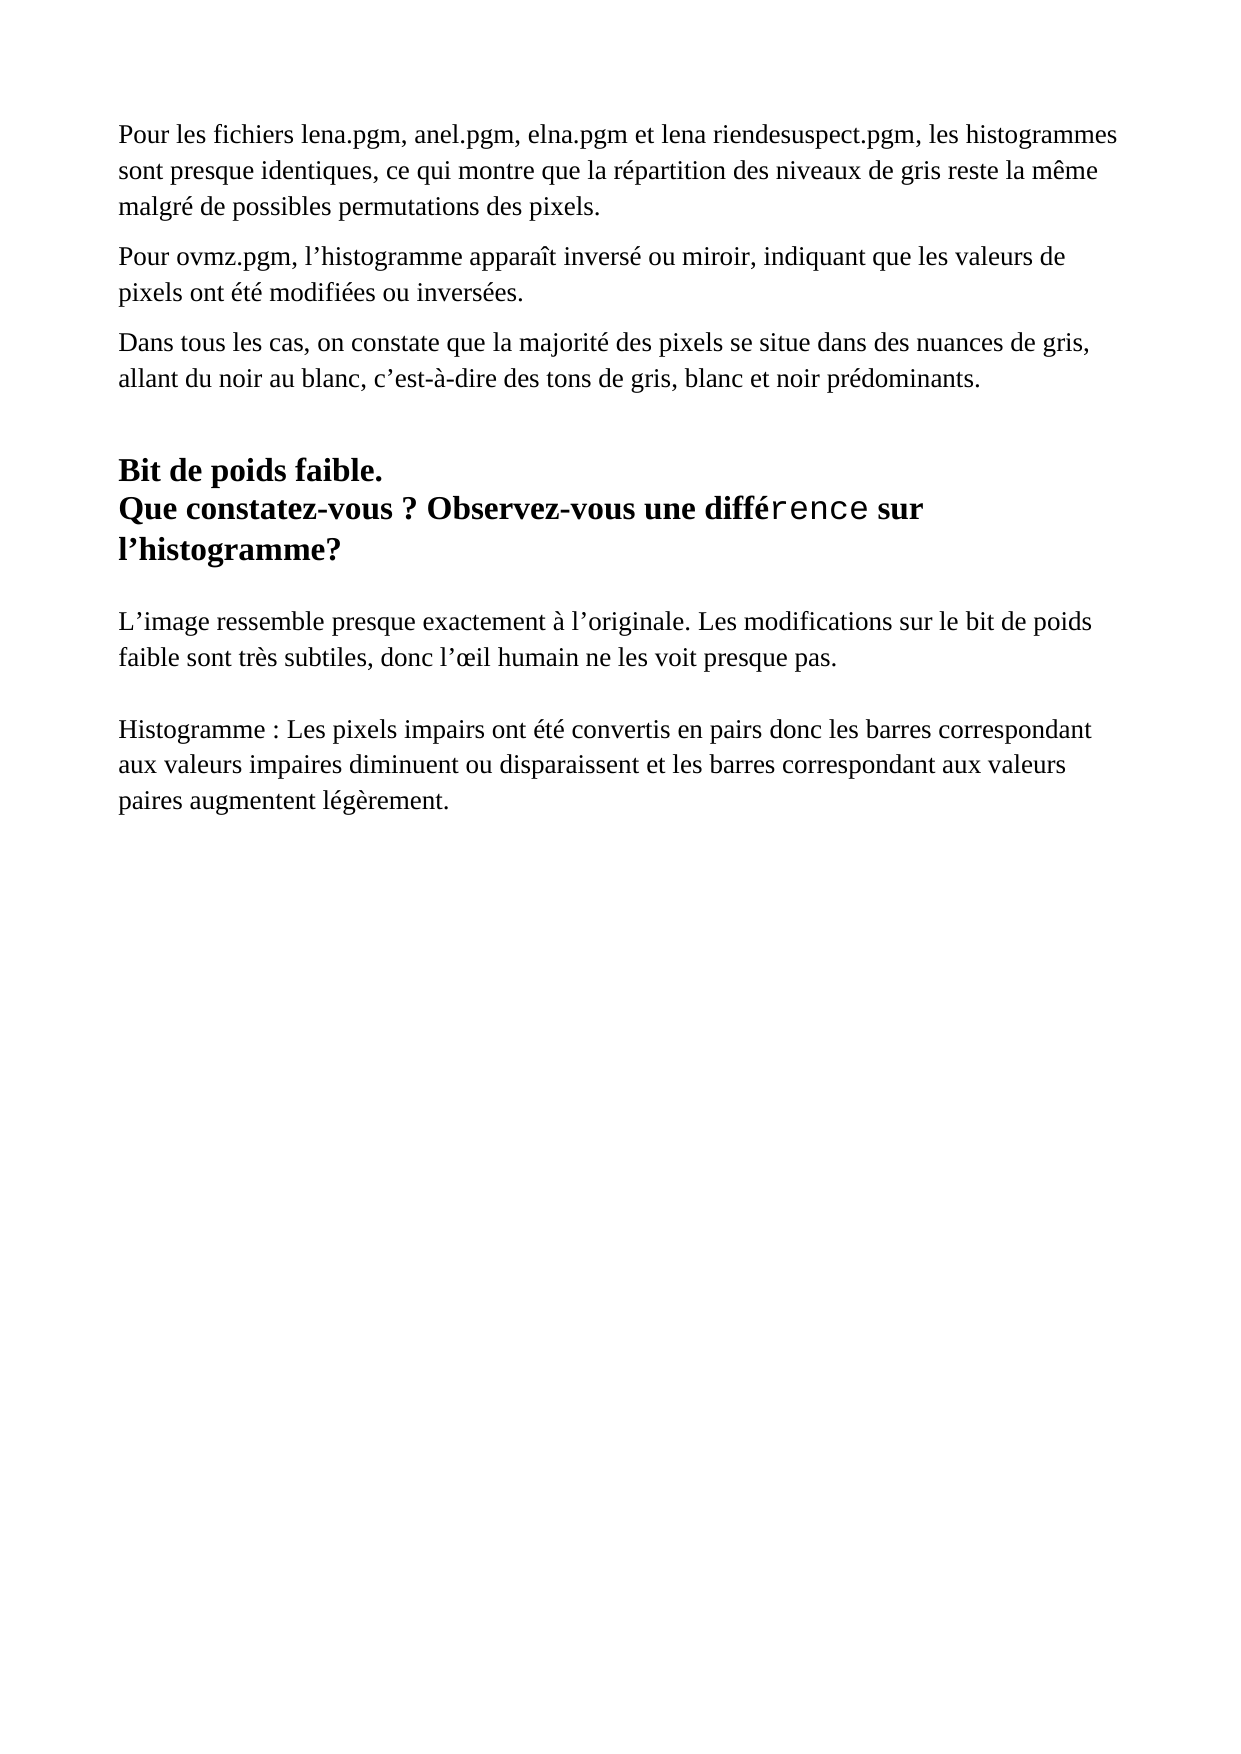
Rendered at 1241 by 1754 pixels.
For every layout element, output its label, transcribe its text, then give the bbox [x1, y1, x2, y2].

text Pour les fichiers lena.pgm, anel.pgm, elna.pgm et lena riendesuspect.pgm, les histogrammes sont presque identiques, ce qui montre que la répartition des niveaux de gris reste la même malgré de possibles permutations des pixels. [118, 118, 1122, 221]
text Pour ovmz.pgm, l’histogramme apparaît inversé ou miroir, indiquant que les valeurs de pixels ont été modifiées ou inversées. [118, 240, 1122, 307]
text L’image ressemble presque exactement à l’originale. Les modifications sur le bit de poids faible sont très subtiles, donc l’œil humain ne les voit presque pas. Histogramme : Les pixels impairs ont été convertis en pairs donc les barres correspondant aux valeurs impaires diminuent ou disparaissent et les barres correspondant aux valeurs paires augmentent légèrement. [118, 606, 1122, 815]
text Bit de poids faible. Que constatez-vous ? Observez-vous une différence sur l’histogramme? [118, 450, 1122, 568]
text Dans tous les cas, on constate que la majorité des pixels se situe dans des nuances de gris, allant du noir au blanc, c’est-à-dire des tons de gris, blanc et noir prédominants. [118, 326, 1122, 393]
